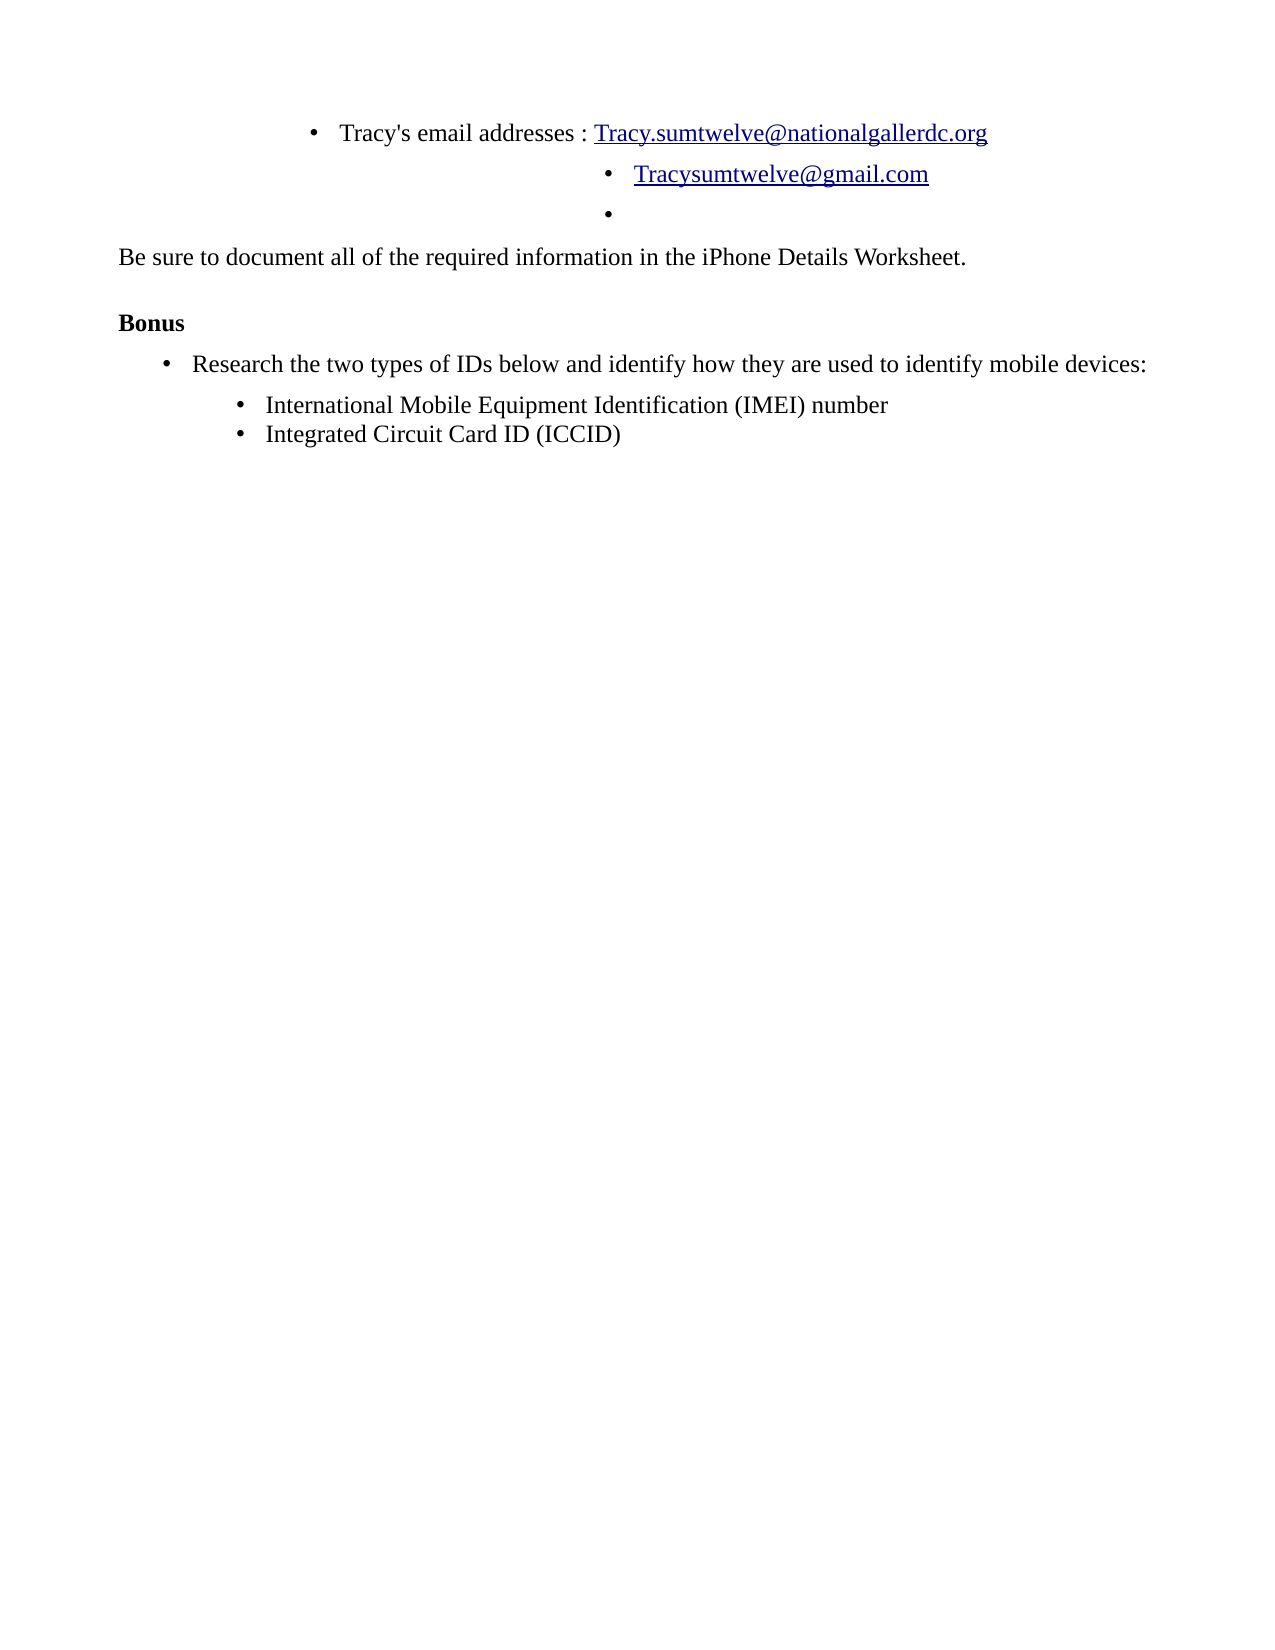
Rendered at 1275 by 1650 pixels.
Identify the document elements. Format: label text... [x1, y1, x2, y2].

list Integrated Circuit Card ID (ICCID) [236, 419, 1157, 448]
text Be sure to document all of the required information in the iPhone Details Worksheet. [118, 242, 1157, 271]
list Tracy's email addresses : Tracy.sumtwelve@nationalgallerdc.org [309, 118, 1157, 147]
list Research the two types of IDs below and identify how they are used to identify mobile devices: [162, 349, 1157, 378]
subtitle Bonus [118, 308, 1157, 337]
list Tracysumtwelve@gmail.com [604, 159, 1157, 188]
list International Mobile Equipment Identification (IMEI) number [236, 391, 1157, 419]
